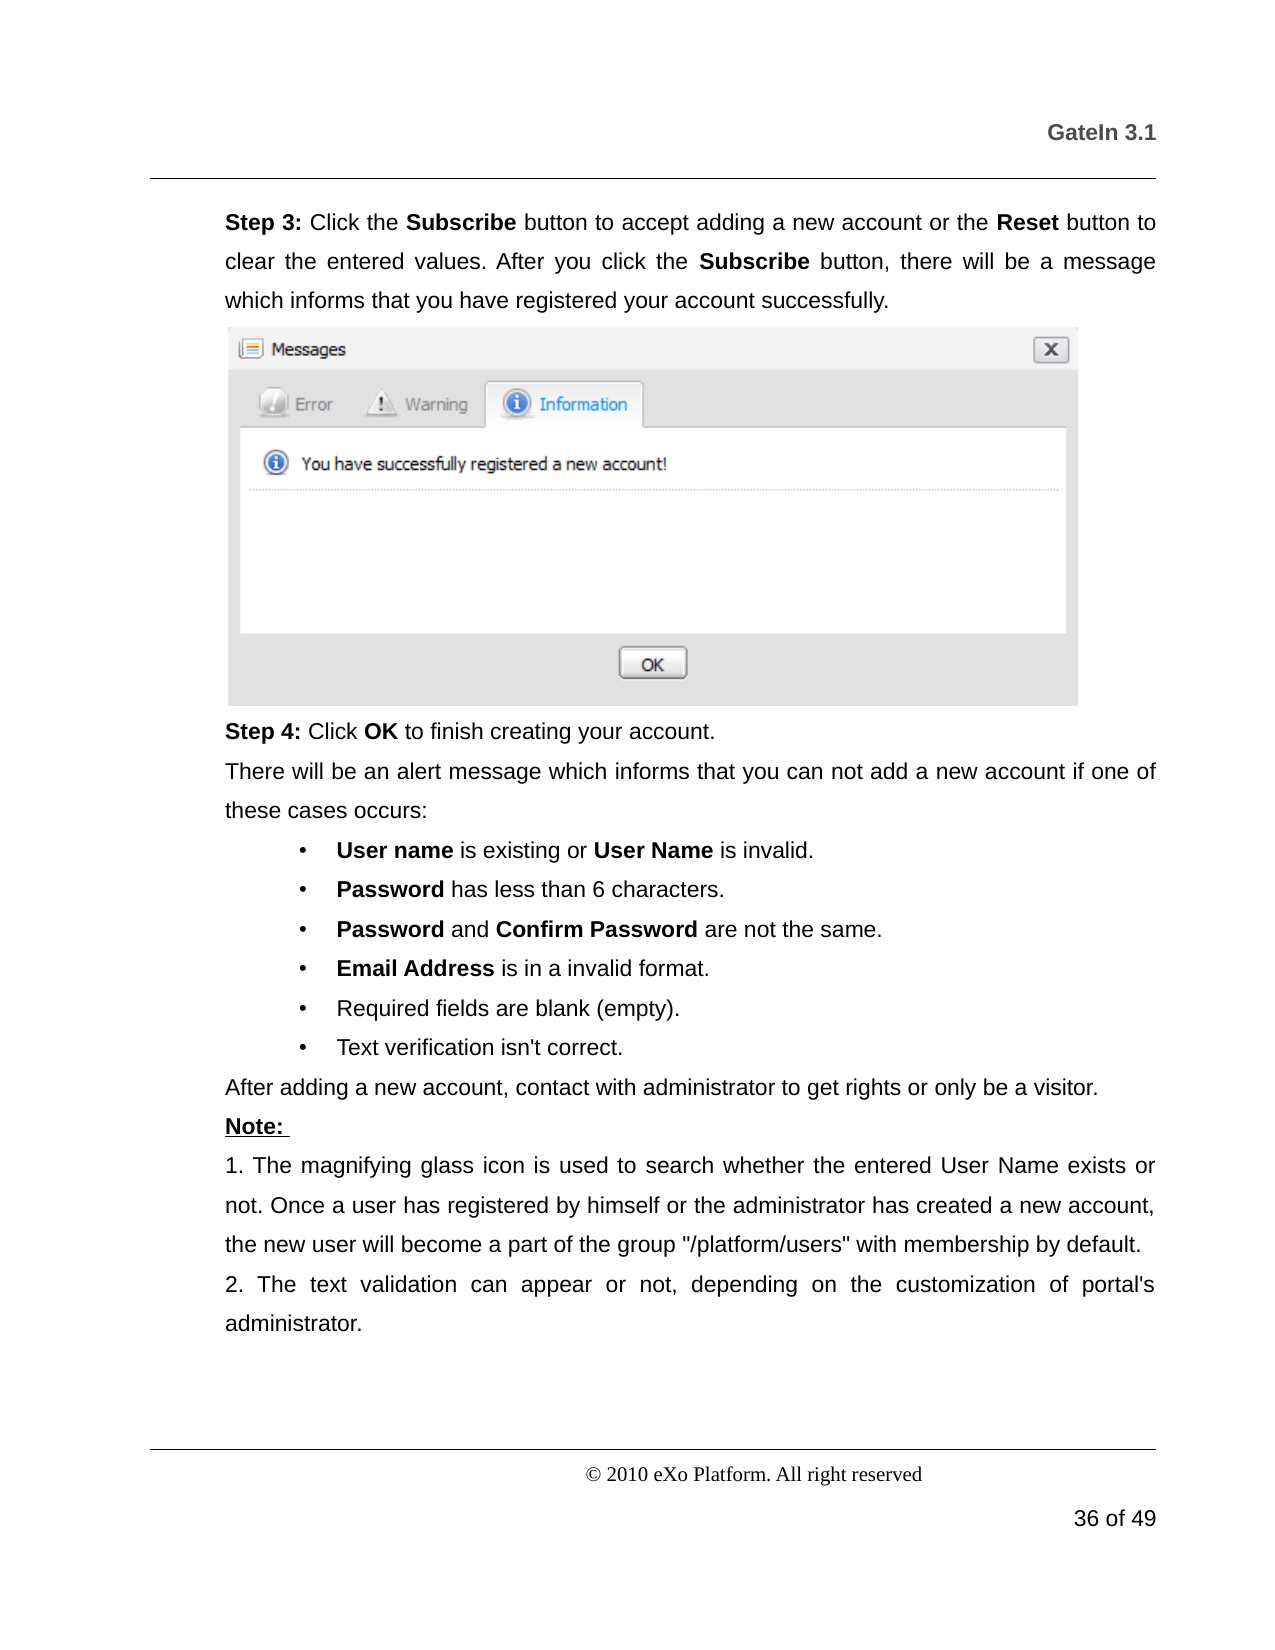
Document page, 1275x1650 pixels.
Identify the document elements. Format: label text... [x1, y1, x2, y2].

picture [228, 327, 1079, 706]
list Text verification isn't correct. [299, 1034, 1156, 1060]
list Password has less than 6 characters. [299, 876, 1156, 902]
list Required fields are blank (empty). [299, 994, 1156, 1021]
list User name is existing or User Name is invalid. [299, 837, 1156, 863]
list Note: [187, 1113, 1156, 1139]
list Step 3: Click the Subscribe button to accept adding a new account or the Reset button to clear the entered values. After you click the Subscribe button, there will be a message which informs that you have registered your account successfully. [187, 208, 1156, 314]
list 2. The text validation can appear or not, depending on the customization of portal's administrator. [187, 1271, 1156, 1337]
list After adding a new account, contact with administrator to get rights or only be a visitor. [187, 1073, 1156, 1100]
list 1. The magnifying glass icon is used to search whether the entered User Name exists or not. Once a user has registered by himself or the administrator has created a new account, the new user will become a part of the group "/platform/users" with membership by default. [187, 1152, 1156, 1258]
list Password and Confirm Password are not the same. [299, 916, 1156, 942]
list Step 4: Click OK to finish creating your account. [187, 327, 1156, 744]
list There will be an alert message which informs that you can not add a new account if one of these cases occurs: [187, 758, 1156, 823]
list Email Address is in a invalid format. [299, 955, 1156, 981]
